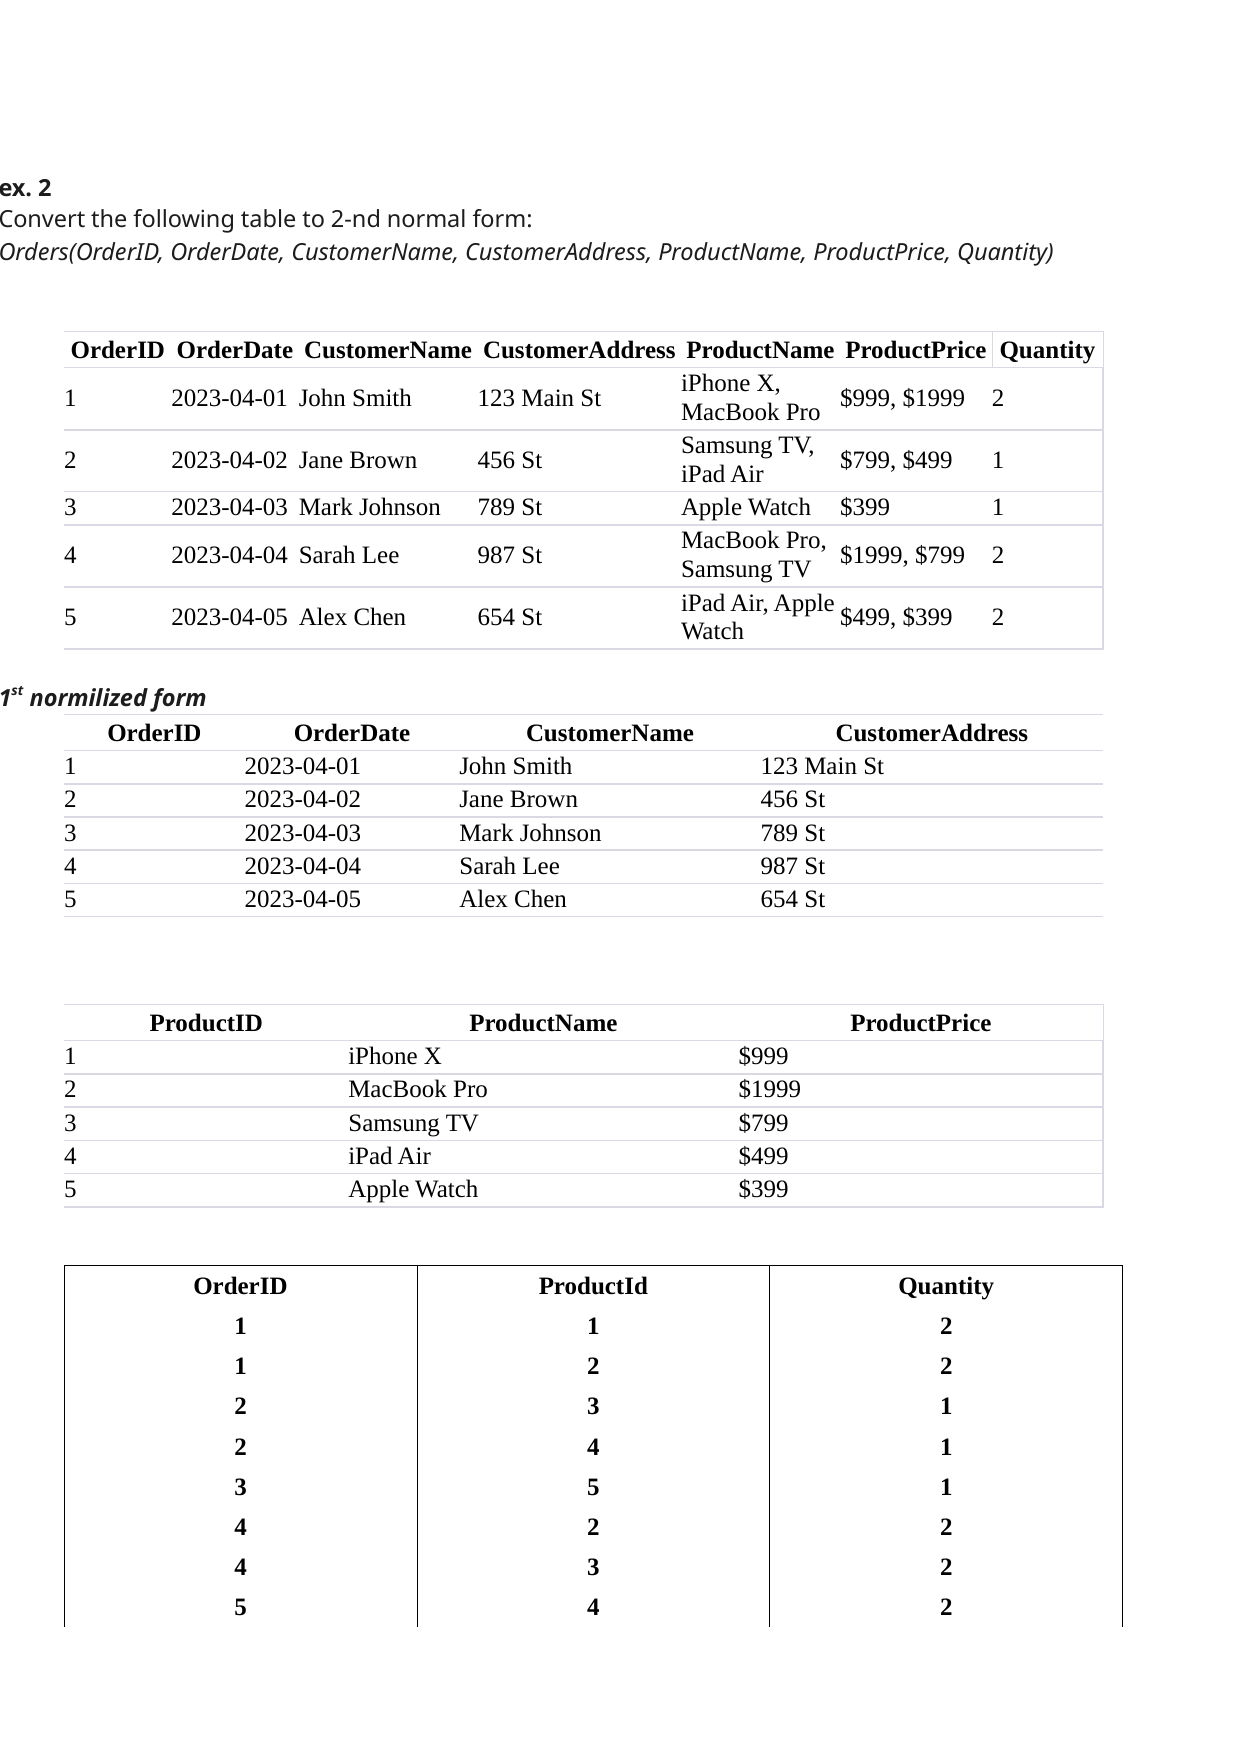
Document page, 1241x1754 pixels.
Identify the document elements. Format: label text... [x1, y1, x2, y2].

table_cell Alex Chen [299, 588, 477, 648]
table_cell 2 [418, 1346, 769, 1386]
table_header ProductID [64, 1005, 348, 1040]
table_cell 2023-04-04 [171, 526, 298, 586]
table_cell 789 St [478, 492, 681, 524]
table_cell 987 St [478, 526, 681, 586]
table_cell 4 [418, 1587, 769, 1627]
table_cell 4 [64, 851, 244, 883]
table_cell $799, $499 [840, 431, 992, 491]
table_cell 4 [65, 1547, 417, 1587]
table_cell 5 [64, 1174, 348, 1206]
table_cell 123 Main St [478, 368, 681, 429]
table_cell 2023-04-01 [171, 368, 298, 429]
table_cell iPad Air, Apple Watch [681, 588, 840, 648]
table_cell 5 [64, 884, 244, 916]
table_cell Mark Johnson [299, 492, 477, 524]
table_cell 3 [65, 1466, 417, 1506]
table_cell 4 [65, 1506, 417, 1547]
table_cell 123 Main St [760, 751, 1103, 783]
table_cell Jane Brown [459, 785, 760, 816]
table_header ProductPrice [738, 1005, 1103, 1040]
table_cell $1999, $799 [840, 526, 992, 586]
table_cell 2 [65, 1386, 417, 1426]
table_cell 456 St [478, 431, 681, 491]
table_cell 2 [992, 368, 1102, 429]
table_cell 2 [418, 1506, 769, 1547]
table_cell 1 [64, 368, 171, 429]
table_cell 1 [64, 1041, 348, 1073]
table_cell $399 [840, 492, 992, 524]
table_header Quantity [993, 332, 1103, 367]
table_cell 2 [64, 431, 171, 491]
table_header OrderDate [171, 332, 298, 367]
table_cell $399 [738, 1174, 1102, 1206]
table_cell Apple Watch [681, 492, 840, 524]
table_cell $499 [738, 1141, 1102, 1173]
table_cell 2023-04-05 [171, 588, 298, 648]
table_cell Mark Johnson [459, 818, 760, 849]
table_header ProductId [418, 1266, 769, 1305]
table_cell John Smith [459, 751, 760, 783]
table_cell iPhone X [348, 1041, 738, 1073]
table_cell 3 [418, 1386, 769, 1426]
table_cell $1999 [738, 1075, 1102, 1106]
table_cell iPad Air [348, 1141, 738, 1173]
table_header OrderID [64, 715, 244, 750]
table_cell 654 St [760, 884, 1103, 916]
table_cell MacBook Pro, Samsung TV [681, 526, 840, 586]
table_cell 2 [770, 1547, 1122, 1587]
table_cell Samsung TV, iPad Air [681, 431, 840, 491]
table_cell 1 [65, 1346, 417, 1386]
table_cell 1 [992, 431, 1102, 491]
table_header ProductName [681, 332, 840, 367]
table_cell 3 [64, 1108, 348, 1139]
table_cell 456 St [760, 785, 1103, 816]
text 1st normilized form [0, 682, 1122, 713]
table_header CustomerAddress [478, 332, 681, 367]
table_cell 1 [64, 751, 244, 783]
table_cell Alex Chen [459, 884, 760, 916]
table_cell 987 St [760, 851, 1103, 883]
table_header ProductName [348, 1005, 738, 1040]
table_cell $799 [738, 1108, 1102, 1139]
table_cell 5 [64, 588, 171, 648]
table_cell 5 [65, 1587, 417, 1627]
table_cell 2 [770, 1346, 1122, 1386]
table_cell Sarah Lee [459, 851, 760, 883]
table_header OrderDate [244, 715, 459, 750]
table_cell 2 [770, 1587, 1122, 1627]
table_cell 789 St [760, 818, 1103, 849]
table_cell MacBook Pro [348, 1075, 738, 1106]
table_cell Sarah Lee [299, 526, 477, 586]
table_cell 2 [64, 785, 244, 816]
table_cell Samsung TV [348, 1108, 738, 1139]
table_cell 2023-04-01 [244, 751, 459, 783]
table_header Quantity [770, 1266, 1122, 1305]
table_cell Apple Watch [348, 1174, 738, 1206]
table_cell 2 [65, 1426, 417, 1466]
table_cell 4 [64, 1141, 348, 1173]
table_cell 2023-04-05 [244, 884, 459, 916]
table_cell 1 [770, 1426, 1122, 1466]
table_cell 2 [770, 1506, 1122, 1547]
table_cell 2023-04-02 [244, 785, 459, 816]
table_cell 2023-04-03 [171, 492, 298, 524]
table_header ProductPrice [840, 332, 992, 367]
table_cell 2 [992, 588, 1102, 648]
table_cell 2 [770, 1305, 1122, 1346]
table_cell iPhone X, MacBook Pro [681, 368, 840, 429]
table_cell 5 [418, 1466, 769, 1506]
table_cell John Smith [299, 368, 477, 429]
table_cell $999, $1999 [840, 368, 992, 429]
table_cell $499, $399 [840, 588, 992, 648]
table_cell 654 St [478, 588, 681, 648]
text ex. 2 Convert the following table to 2-nd normal form: Orders(OrderID, OrderDate, CustomerName, CustomerAddress, ProductName, ProductPrice, Quantity) [0, 171, 1122, 267]
table_cell 4 [64, 526, 171, 586]
table_header OrderID [64, 332, 171, 367]
table_cell 3 [418, 1547, 769, 1587]
table_cell 2023-04-04 [244, 851, 459, 883]
table_cell 3 [64, 492, 171, 524]
table_cell 2 [992, 526, 1102, 586]
table_cell 1 [65, 1305, 417, 1346]
table_cell 1 [770, 1386, 1122, 1426]
table_header CustomerName [459, 715, 760, 750]
table_cell 1 [418, 1305, 769, 1346]
table_cell 1 [992, 492, 1102, 524]
table_cell 1 [770, 1466, 1122, 1506]
table_cell Jane Brown [299, 431, 477, 491]
table_cell 4 [418, 1426, 769, 1466]
table_header CustomerName [299, 332, 477, 367]
table_header OrderID [65, 1266, 417, 1305]
table_cell 2 [64, 1075, 348, 1106]
table_cell 3 [64, 818, 244, 849]
table_cell 2023-04-02 [171, 431, 298, 491]
table_header CustomerAddress [760, 715, 1103, 750]
table_cell 2023-04-03 [244, 818, 459, 849]
table_cell $999 [738, 1041, 1102, 1073]
